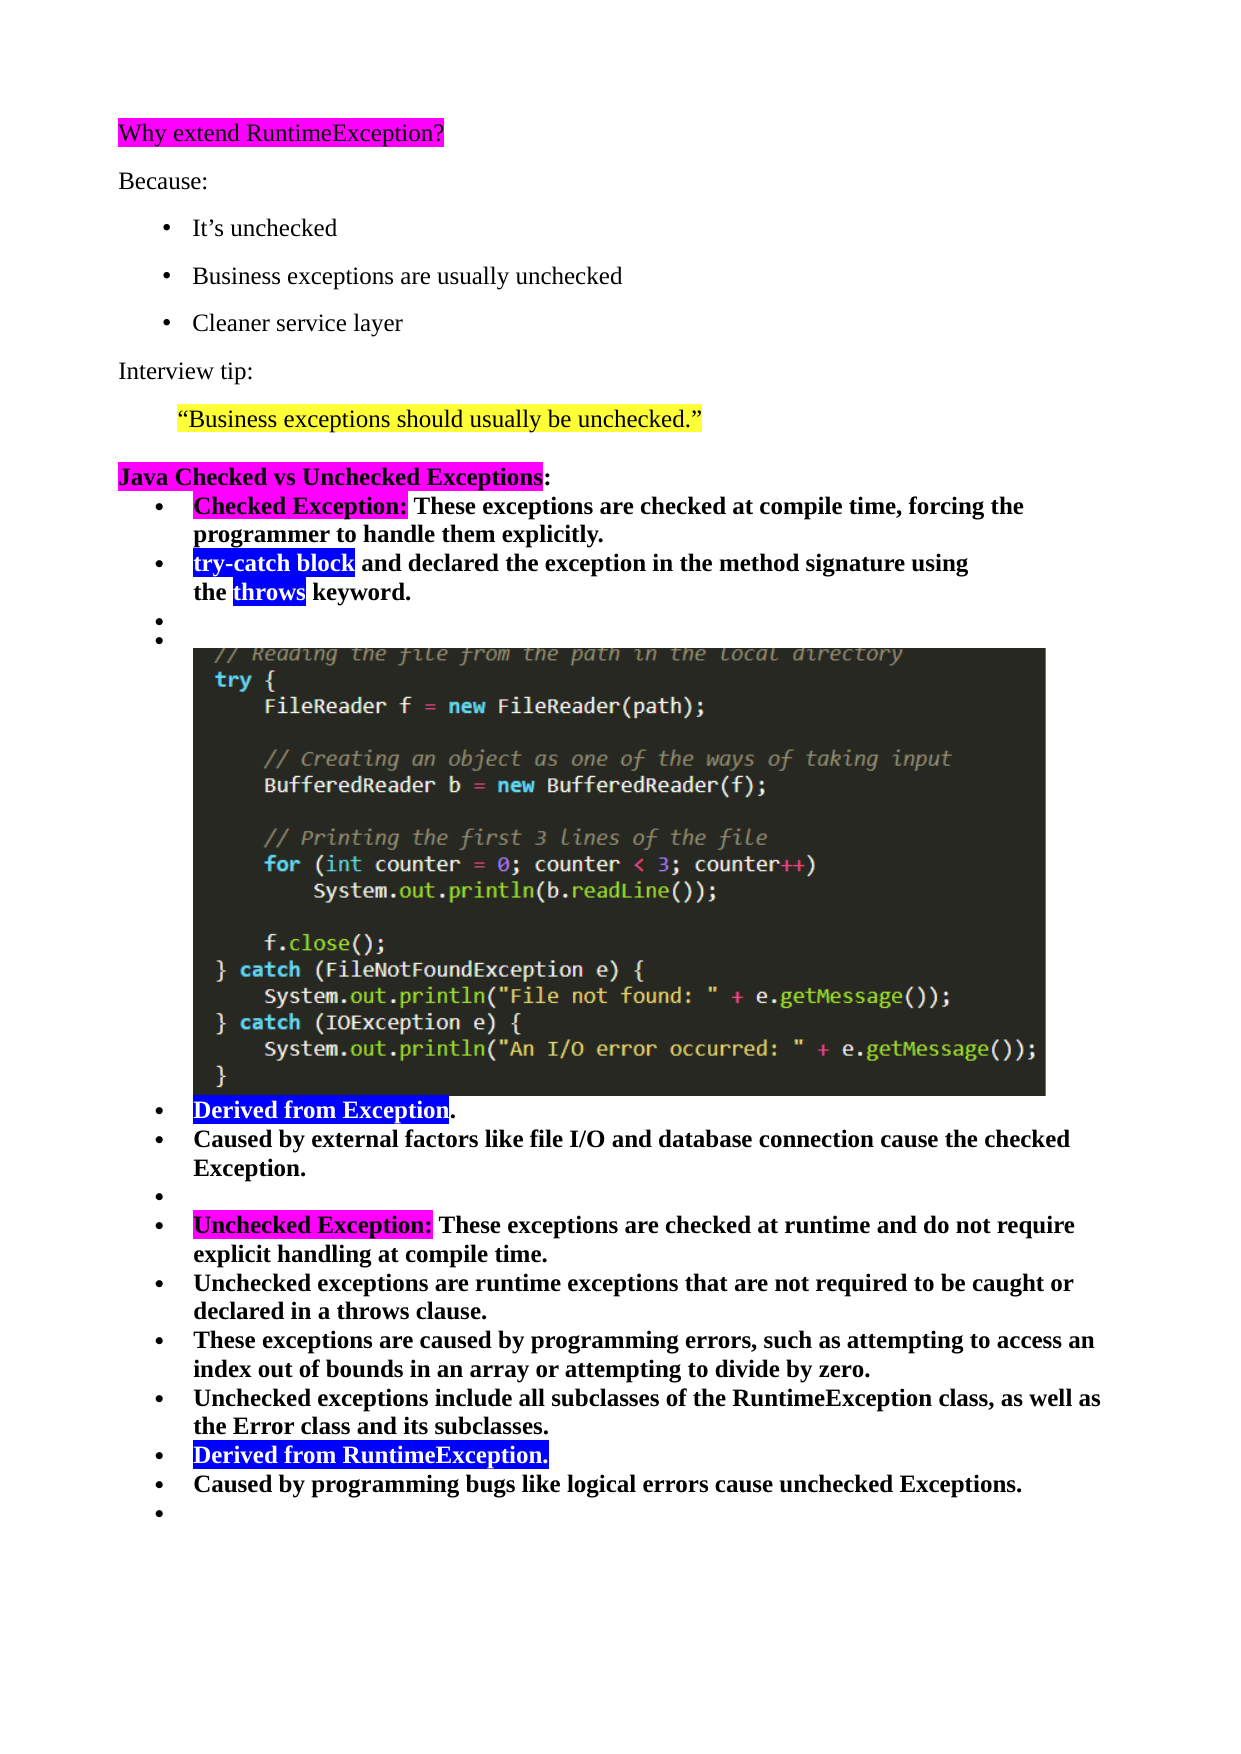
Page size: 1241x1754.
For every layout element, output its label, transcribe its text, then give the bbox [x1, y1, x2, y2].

list Caused by programming bugs like logical errors cause unchecked Exceptions. [156, 1469, 1122, 1498]
list Caused by external factors like file I/O and database connection cause the checked Exception. [156, 1124, 1122, 1181]
text Java Checked vs Unchecked Exceptions: [118, 462, 1122, 491]
list It’s unchecked [162, 213, 1122, 242]
text Interview tip: [118, 356, 1122, 385]
list Unchecked Exception: These exceptions are checked at runtime and do not require explicit handling at compile time. [156, 1210, 1122, 1268]
list These exceptions are caused by programming errors, such as attempting to access an index out of bounds in an array or attempting to divide by zero. [156, 1325, 1122, 1383]
text “Business exceptions should usually be unchecked.” [177, 404, 1063, 432]
list Unchecked exceptions include all subclasses of the RuntimeException class, as well as the Error class and its subclasses. [156, 1383, 1122, 1440]
list Derived from Exception. [156, 1095, 1122, 1124]
list Checked Exception: These exceptions are checked at compile time, forcing the programmer to handle them explicitly. [156, 491, 1122, 548]
list Unchecked exceptions are runtime exceptions that are not required to be caught or declared in a throws clause. [156, 1268, 1122, 1325]
list try-catch block and declared the exception in the method signature using the throws keyword. [156, 548, 1122, 606]
text Why extend RuntimeException? [118, 118, 1122, 147]
text Because: [118, 166, 1122, 194]
list Derived from RuntimeException. [156, 1440, 1122, 1469]
list Business exceptions are usually unchecked [162, 261, 1122, 290]
list Cleaner service layer [162, 308, 1122, 337]
